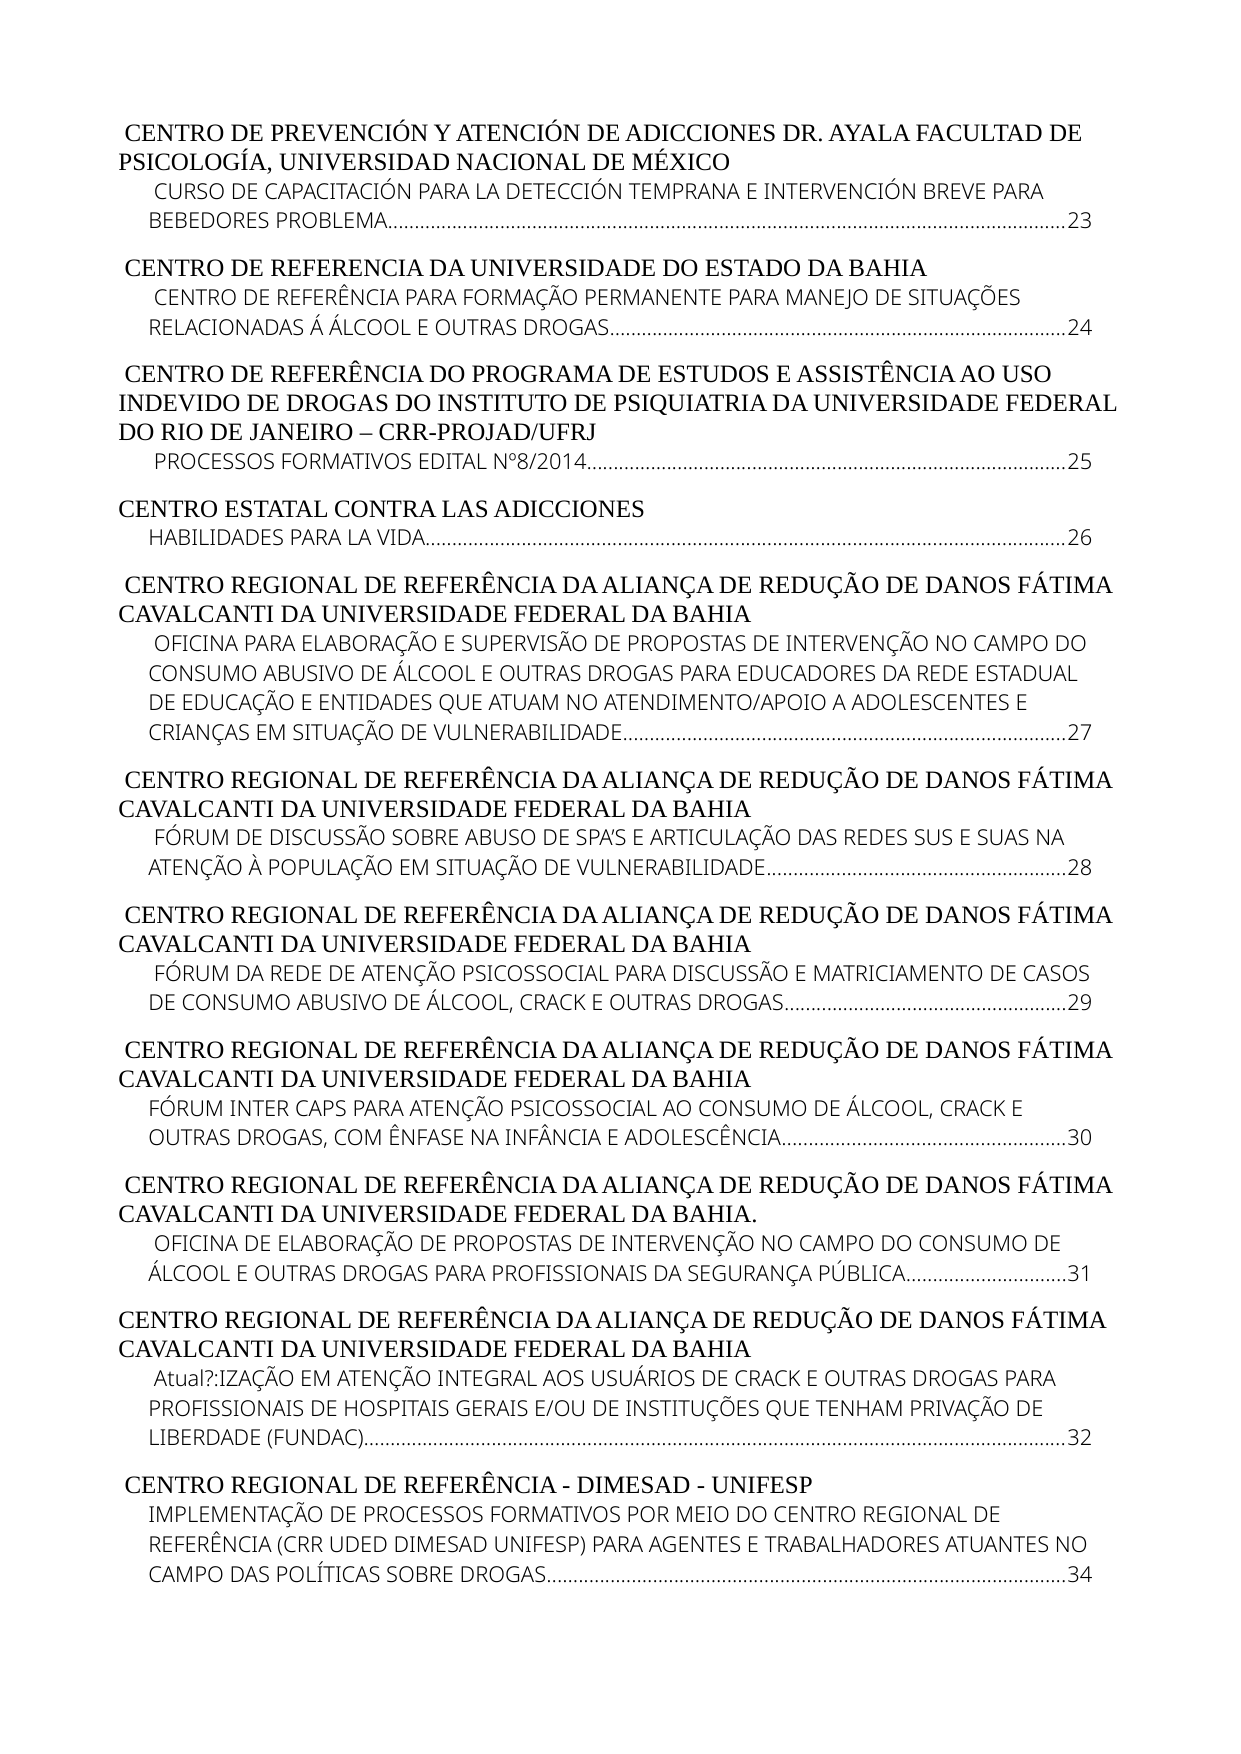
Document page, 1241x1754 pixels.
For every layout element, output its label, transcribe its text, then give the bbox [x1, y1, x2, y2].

text Atual?:IZAÇÃO EM ATENÇÃO INTEGRAL AOS USUÁRIOS DE CRACK E OUTRAS DROGAS PARA PROFISSIONAIS DE HOSPITAIS GERAIS E/OU DE INSTITUÇÕES QUE TENHAM PRIVAÇÃO DE LIBERDADE (FUNDAC). 32 [148, 1363, 1092, 1452]
text CURSO DE CAPACITACIÓN PARA LA DETECCIÓN TEMPRANA E INTERVENCIÓN BREVE PARA BEBEDORES PROBLEMA 23 [148, 176, 1092, 235]
text CENTRO REGIONAL DE REFERÊNCIA DA ALIANÇA DE REDUÇÃO DE DANOS FÁTIMA CAVALCANTI DA UNIVERSIDADE FEDERAL DA BAHIA [118, 765, 1122, 822]
text CENTRO REGIONAL DE REFERÊNCIA - DIMESAD - UNIFESP [118, 1470, 1122, 1499]
text CENTRO DE PREVENCIÓN Y ATENCIÓN DE ADICCIONES DR. AYALA FACULTAD DE PSICOLOGÍA, UNIVERSIDAD NACIONAL DE MÉXICO [118, 118, 1122, 176]
text CENTRO DE REFERÊNCIA DO PROGRAMA DE ESTUDOS E ASSISTÊNCIA AO USO INDEVIDO DE DROGAS DO INSTITUTO DE PSIQUIATRIA DA UNIVERSIDADE FEDERAL DO RIO DE JANEIRO – CRR-PROJAD/UFRJ [118, 359, 1122, 446]
text FÓRUM DE DISCUSSÃO SOBRE ABUSO DE SPA’S E ARTICULAÇÃO DAS REDES SUS E SUAS NA ATENÇÃO À POPULAÇÃO EM SITUAÇÃO DE VULNERABILIDADE 28 [148, 822, 1092, 882]
text CENTRO REGIONAL DE REFERÊNCIA DA ALIANÇA DE REDUÇÃO DE DANOS FÁTIMA CAVALCANTI DA UNIVERSIDADE FEDERAL DA BAHIA. [118, 1170, 1122, 1228]
text IMPLEMENTAÇÃO DE PROCESSOS FORMATIVOS POR MEIO DO CENTRO REGIONAL DE REFERÊNCIA (CRR UDED DIMESAD UNIFESP) PARA AGENTES E TRABALHADORES ATUANTES NO CAMPO DAS POLÍTICAS SOBRE DROGAS 34 [148, 1499, 1092, 1588]
text FÓRUM INTER CAPS PARA ATENÇÃO PSICOSSOCIAL AO CONSUMO DE ÁLCOOL, CRACK E OUTRAS DROGAS, COM ÊNFASE NA INFÂNCIA E ADOLESCÊNCIA 30 [148, 1093, 1092, 1152]
text CENTRO ESTATAL CONTRA LAS ADICCIONES [118, 494, 1122, 522]
text CENTRO REGIONAL DE REFERÊNCIA DA ALIANÇA DE REDUÇÃO DE DANOS FÁTIMA CAVALCANTI DA UNIVERSIDADE FEDERAL DA BAHIA [118, 900, 1122, 957]
text OFICINA PARA ELABORAÇÃO E SUPERVISÃO DE PROPOSTAS DE INTERVENÇÃO NO CAMPO DO CONSUMO ABUSIVO DE ÁLCOOL E OUTRAS DROGAS PARA EDUCADORES DA REDE ESTADUAL DE EDUCAÇÃO E ENTIDADES QUE ATUAM NO ATENDIMENTO/APOIO A ADOLESCENTES E CRIANÇAS EM SITUAÇÃO DE VULNERABILIDADE 27 [148, 628, 1092, 747]
text CENTRO REGIONAL DE REFERÊNCIA DA ALIANÇA DE REDUÇÃO DE DANOS FÁTIMA CAVALCANTI DA UNIVERSIDADE FEDERAL DA BAHIA [118, 570, 1122, 628]
text HABILIDADES PARA LA VIDA 26 [148, 522, 1092, 552]
text CENTRO REGIONAL DE REFERÊNCIA DA ALIANÇA DE REDUÇÃO DE DANOS FÁTIMA CAVALCANTI DA UNIVERSIDADE FEDERAL DA BAHIA [118, 1305, 1122, 1363]
text OFICINA DE ELABORAÇÃO DE PROPOSTAS DE INTERVENÇÃO NO CAMPO DO CONSUMO DE ÁLCOOL E OUTRAS DROGAS PARA PROFISSIONAIS DA SEGURANÇA PÚBLICA 31 [148, 1228, 1092, 1287]
text CENTRO DE REFERÊNCIA PARA FORMAÇÃO PERMANENTE PARA MANEJO DE SITUAÇÕES RELACIONADAS Á ÁLCOOL E OUTRAS DROGAS 24 [148, 282, 1092, 342]
text PROCESSOS FORMATIVOS EDITAL Nº8/2014 25 [148, 446, 1092, 476]
text CENTRO REGIONAL DE REFERÊNCIA DA ALIANÇA DE REDUÇÃO DE DANOS FÁTIMA CAVALCANTI DA UNIVERSIDADE FEDERAL DA BAHIA [118, 1035, 1122, 1093]
text CENTRO DE REFERENCIA DA UNIVERSIDADE DO ESTADO DA BAHIA [118, 253, 1122, 282]
text FÓRUM DA REDE DE ATENÇÃO PSICOSSOCIAL PARA DISCUSSÃO E MATRICIAMENTO DE CASOS DE CONSUMO ABUSIVO DE ÁLCOOL, CRACK E OUTRAS DROGAS 29 [148, 957, 1092, 1017]
